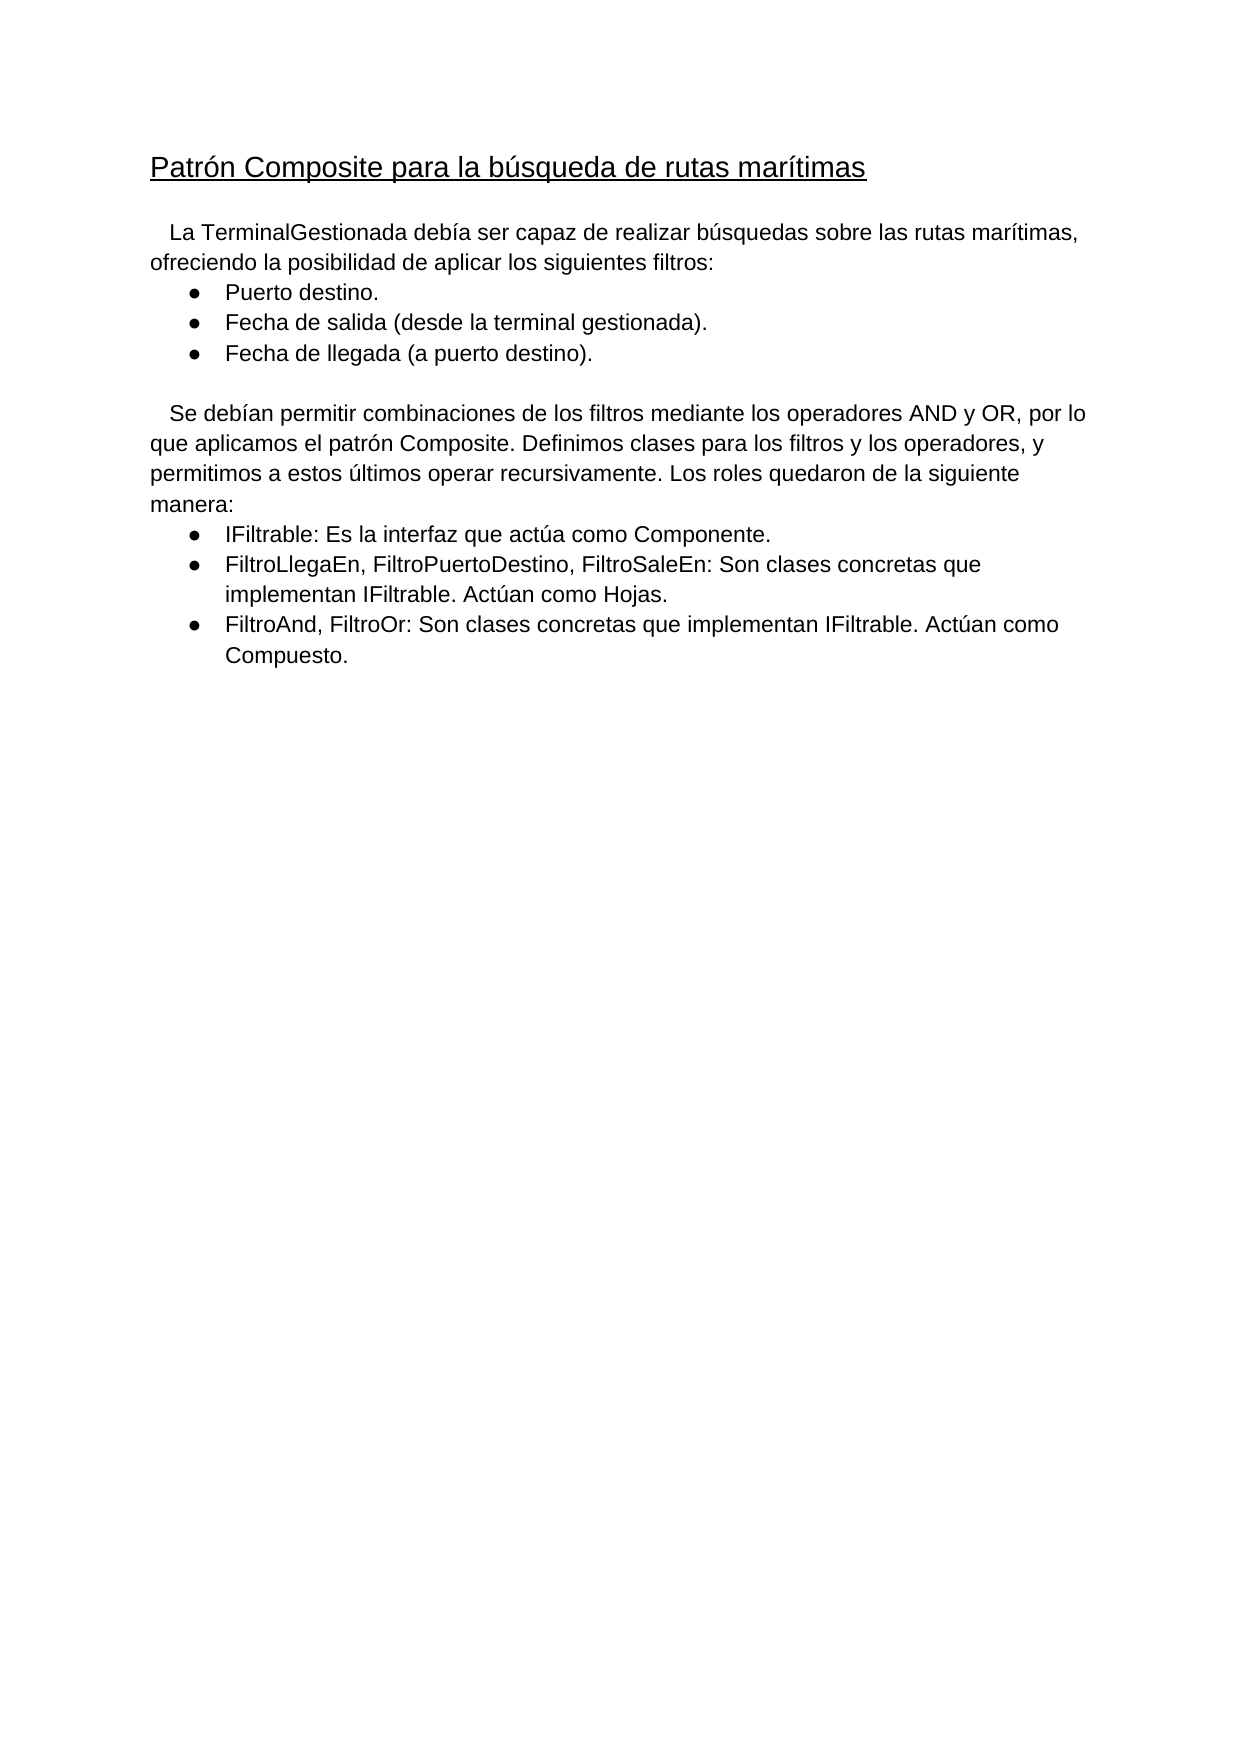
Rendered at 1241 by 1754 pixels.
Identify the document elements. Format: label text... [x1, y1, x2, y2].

text Patrón Composite para la búsqueda de rutas marítimas [150, 150, 1090, 183]
list Fecha de llegada (a puerto destino). [187, 339, 1090, 366]
list Puerto destino. [187, 279, 1090, 306]
text La TerminalGestionada debía ser capaz de realizar búsquedas sobre las rutas marítimas, ofreciendo la posibilidad de aplicar los siguientes filtros: [150, 219, 1090, 275]
list IFiltrable: Es la interfaz que actúa como Componente. [187, 521, 1090, 547]
list Fecha de salida (desde la terminal gestionada). [187, 309, 1090, 336]
list FiltroLlegaEn, FiltroPuertoDestino, FiltroSaleEn: Son clases concretas que implementan IFiltrable. Actúan como Hojas. [187, 551, 1090, 608]
list FiltroAnd, FiltroOr: Son clases concretas que implementan IFiltrable. Actúan como Compuesto. [187, 611, 1090, 668]
text Se debían permitir combinaciones de los filtros mediante los operadores AND y OR, por lo que aplicamos el patrón Composite. Definimos clases para los filtros y los operadores, y permitimos a estos últimos operar recursivamente. Los roles quedaron de la siguiente manera: [150, 400, 1090, 517]
